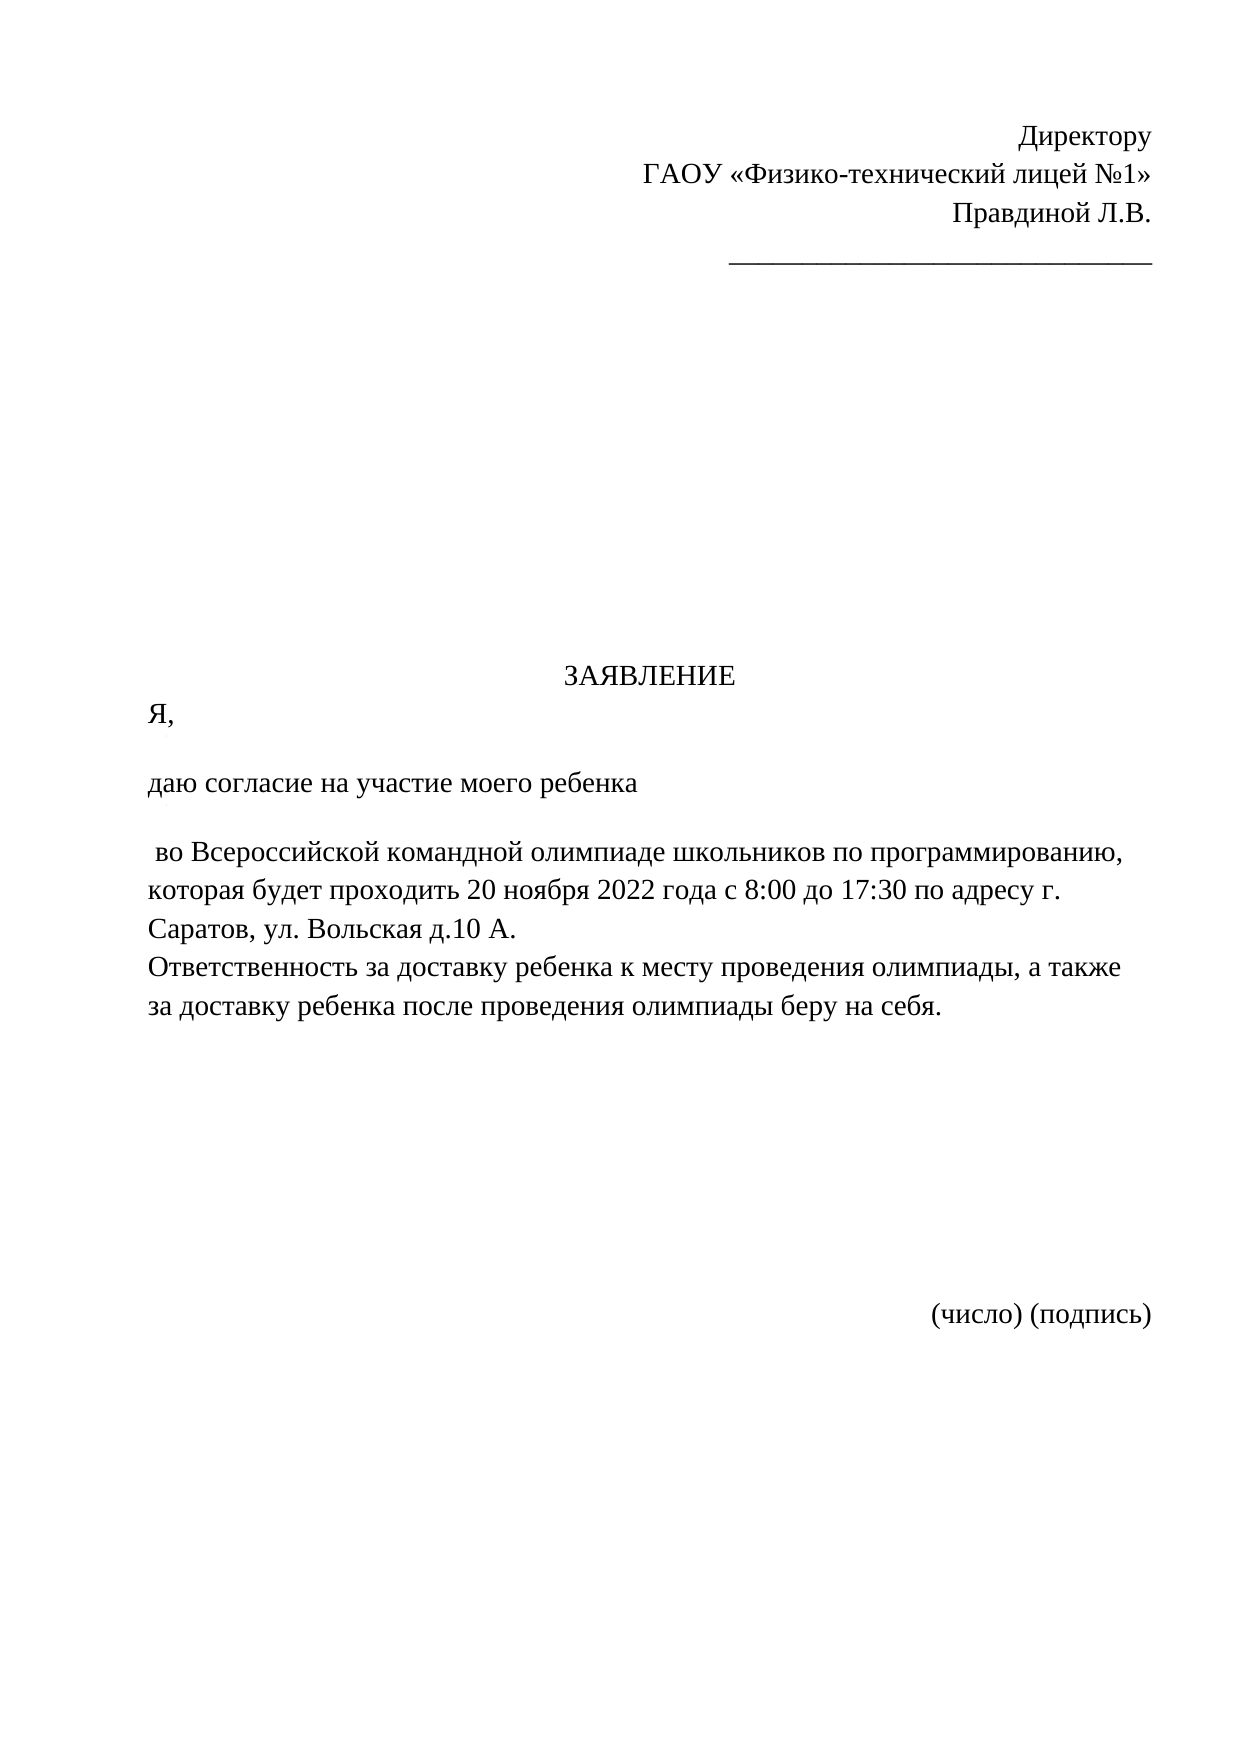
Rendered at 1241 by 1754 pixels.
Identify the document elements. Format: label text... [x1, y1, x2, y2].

text _____________________________ [148, 234, 1152, 267]
text Я, [148, 696, 1152, 730]
text ЗАЯВЛЕНИЕ [148, 658, 1152, 691]
text Ответственность за доставку ребенка к месту проведения олимпиады, а также за доставку ребенка после проведения олимпиады беру на себя. [148, 949, 1152, 1021]
text Правдиной Л.В. [148, 195, 1152, 229]
text даю согласие на участие моего ребенка [148, 765, 1152, 798]
text (число) (подпись) [148, 1296, 1152, 1330]
text во Всероссийской командной олимпиаде школьников по программированию, которая будет проходить 20 ноября 2022 года с 8:00 до 17:30 по адресу г. Саратов, ул. Вольская д.10 А. [148, 834, 1152, 944]
text ГАОУ «Физико-технический лицей №1» [148, 157, 1152, 190]
text Директору [148, 118, 1152, 152]
